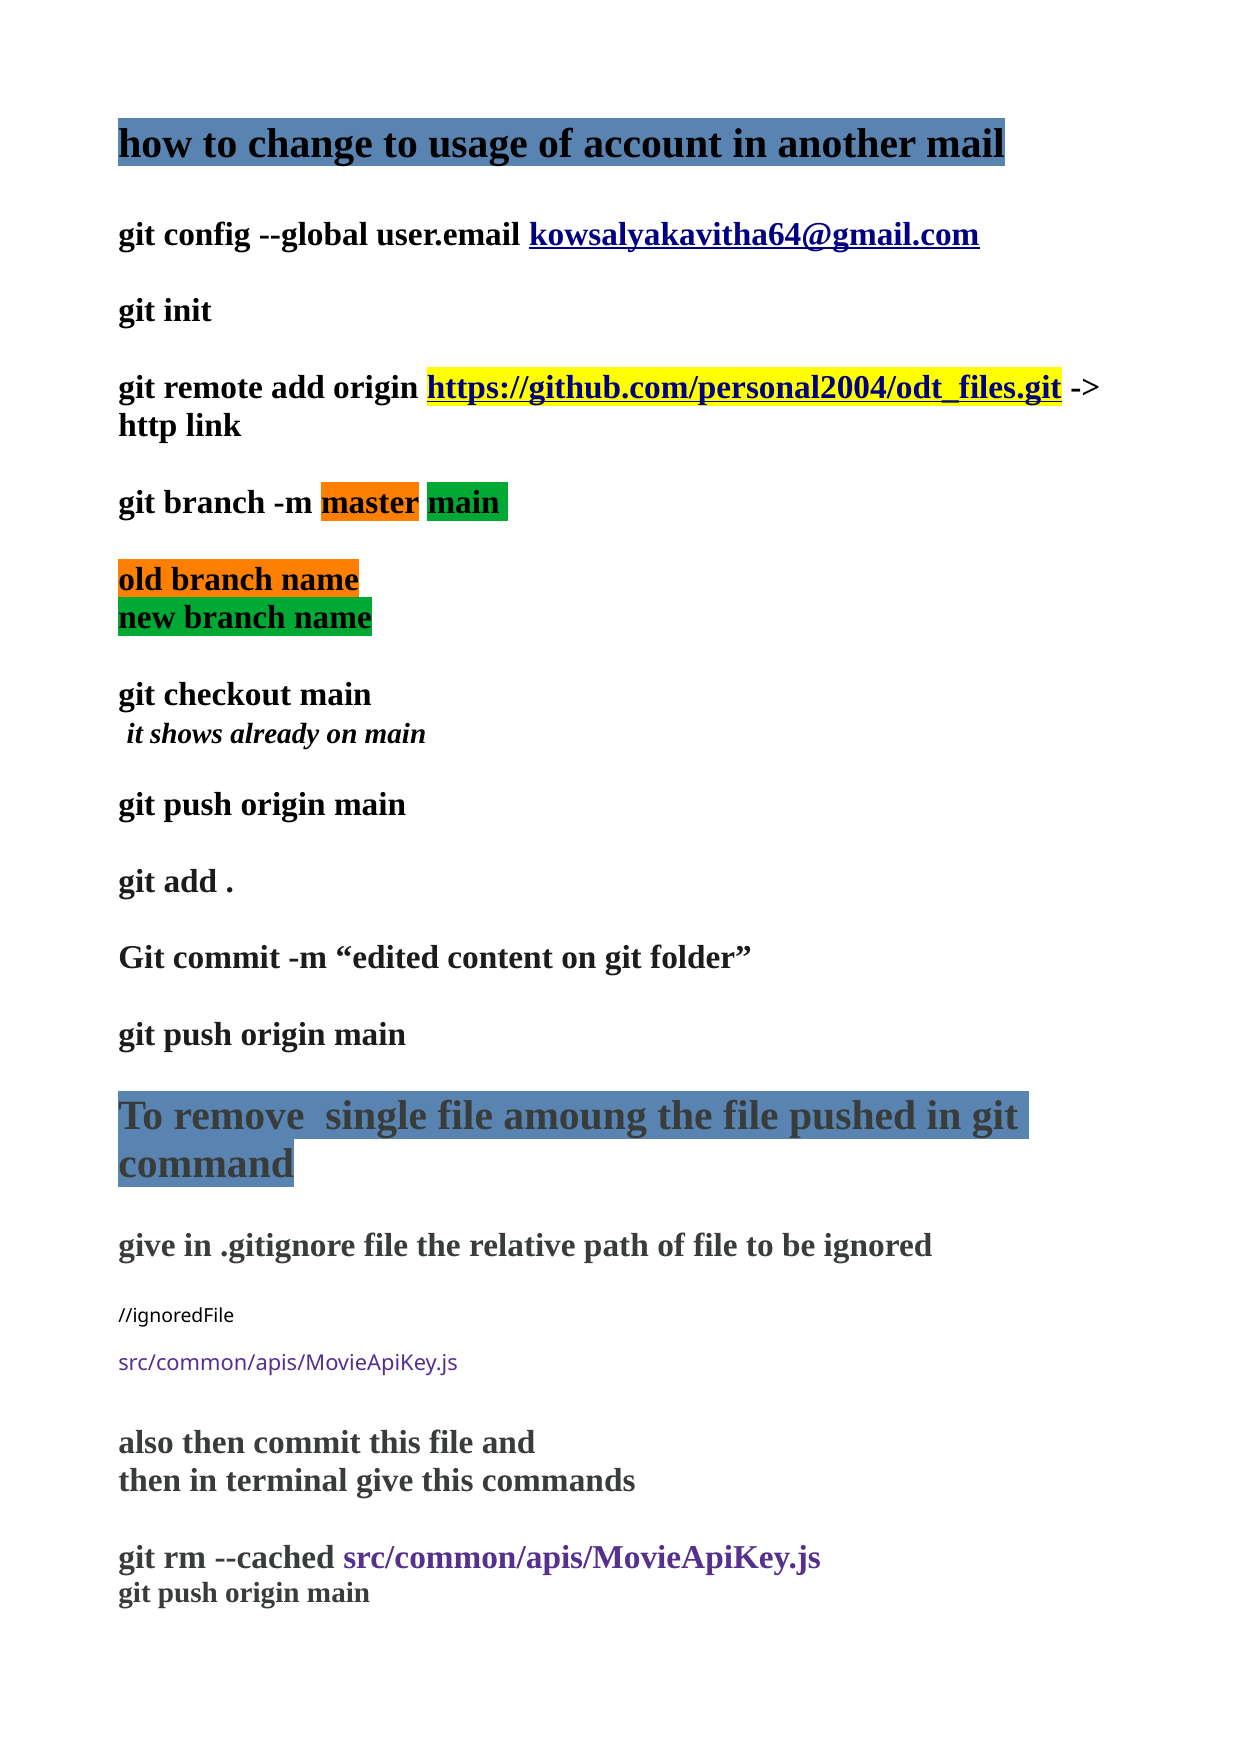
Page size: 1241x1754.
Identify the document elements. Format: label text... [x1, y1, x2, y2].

text git push origin main [118, 784, 1122, 822]
text how to change to usage of account in another mail [118, 118, 1122, 166]
text also then commit this file and [118, 1422, 1122, 1461]
text git add . [118, 861, 1122, 899]
text git init [118, 291, 1122, 329]
text it shows already on main [118, 712, 1122, 751]
text To remove single file amoung the file pushed in git command [118, 1091, 1122, 1187]
text git push origin main [118, 1014, 1122, 1052]
text git branch -m master main [118, 482, 1122, 521]
text git checkout main [118, 674, 1122, 712]
text then in terminal give this commands [118, 1461, 1122, 1499]
text new branch name [118, 597, 1122, 636]
text git push origin main [118, 1576, 1122, 1609]
text //ignoredFile [118, 1302, 1122, 1347]
text old branch name [118, 559, 1122, 597]
text Git commit -m “edited content on git folder” [118, 937, 1122, 976]
text give in .gitignore file the relative path of file to be ignored [118, 1225, 1122, 1263]
text src/common/apis/MovieApiKey.js [118, 1347, 1122, 1377]
text git rm --cached src/common/apis/MovieApiKey.js [118, 1537, 1122, 1576]
text git config --global user.email kowsalyakavitha64@gmail.com [118, 214, 1122, 252]
text git remote add origin https://github.com/personal2004/odt_files.git -> http link [118, 367, 1122, 444]
